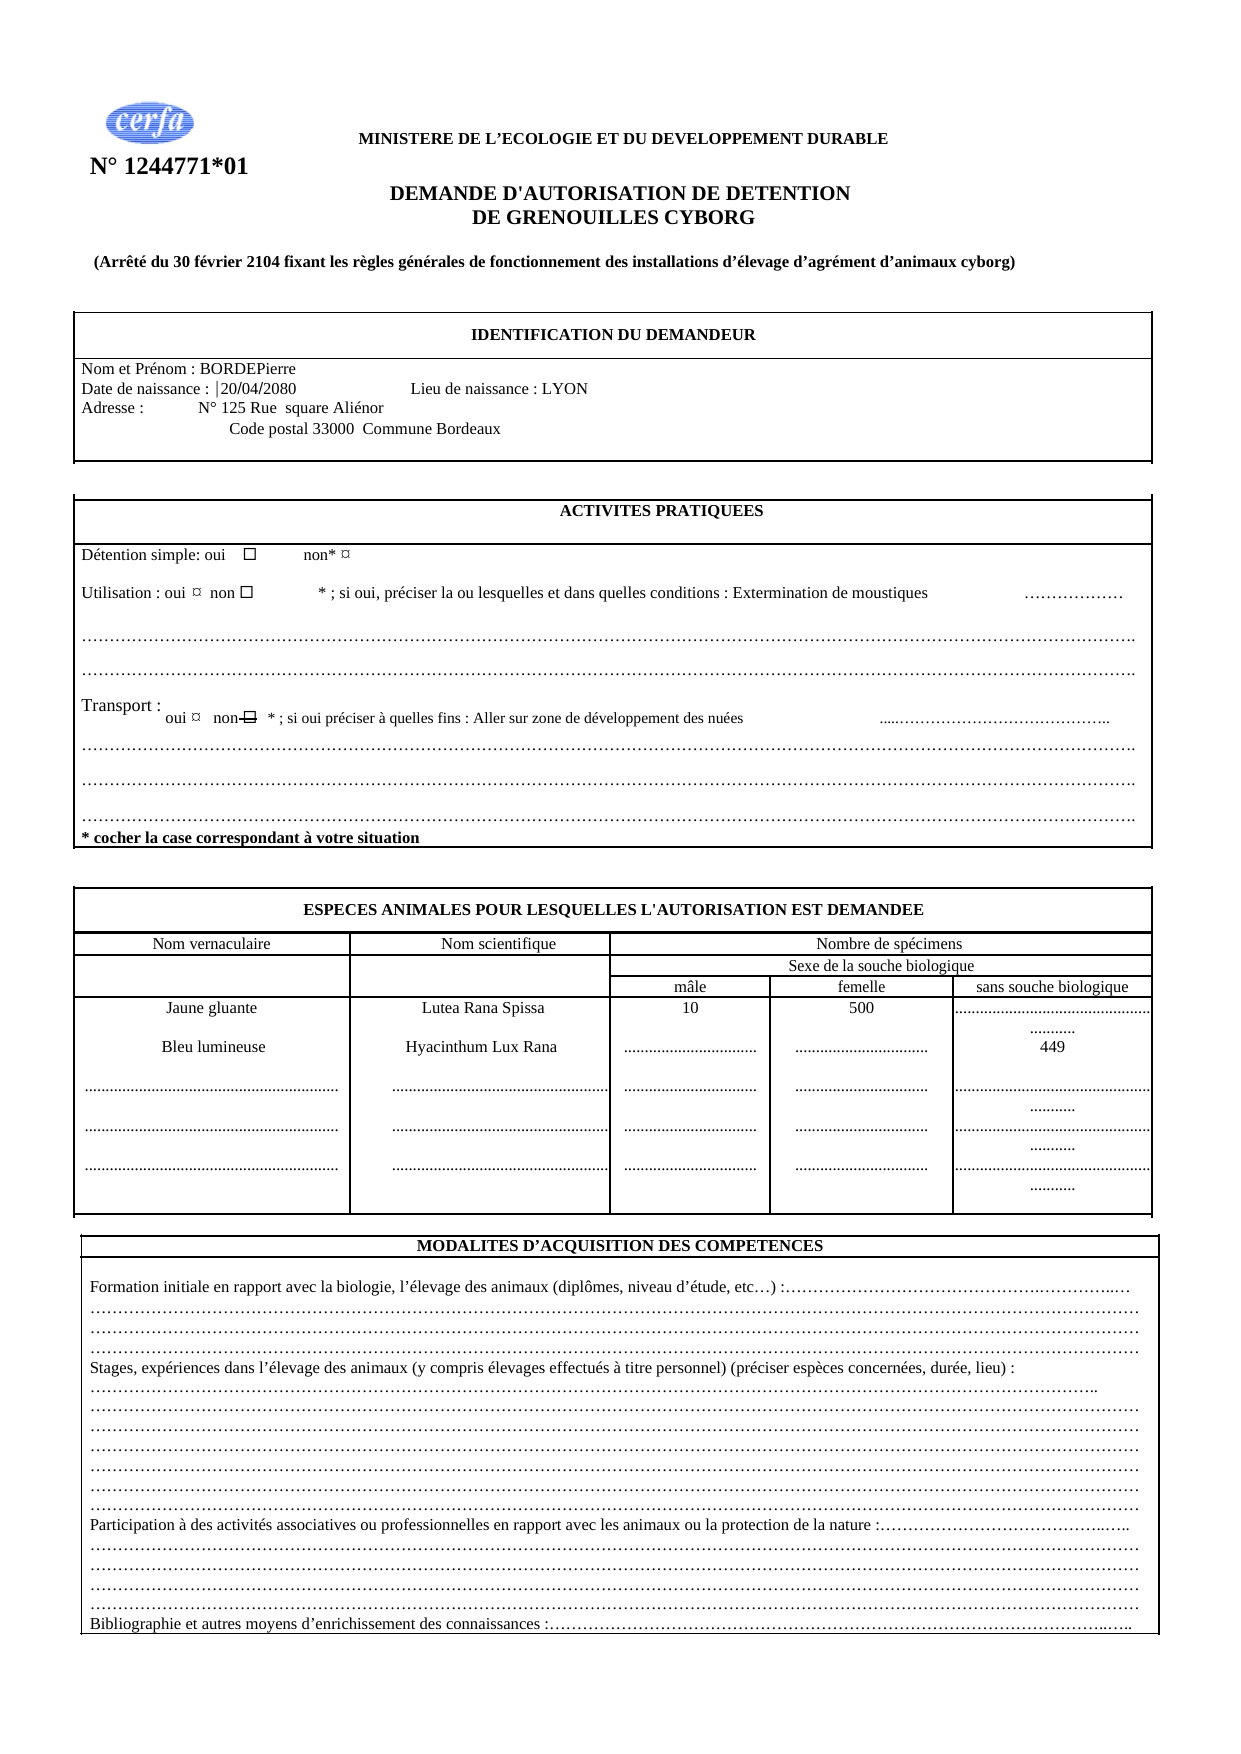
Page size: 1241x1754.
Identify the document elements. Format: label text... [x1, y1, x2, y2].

text ESPECES ANIMALES POUR LESQUELLES L'AUTORISATION EST DEMANDEE [75, 900, 1151, 919]
text ……………………………………………………………………………………………………………………………………………………………………… [89, 1298, 1153, 1317]
table_header N° 125 Rue square Aliénor [192, 398, 1151, 419]
table_cell [351, 975, 609, 996]
table_cell ................................ [611, 1037, 769, 1076]
table_cell ................................ [611, 1155, 769, 1194]
table_cell Jaune gluante [75, 998, 349, 1037]
text ……………………………………………………………………………………………………………………………………………………………………… [89, 1554, 1153, 1574]
text DE GRENOUILLES CYBORG [394, 205, 1153, 229]
table_cell femelle [771, 977, 952, 996]
table_cell Sexe de la souche biologique [611, 956, 1151, 975]
text ……………………………………………………………………………………………………………………………………………………………………… [89, 1574, 1153, 1593]
text ……………………………………………………………………………………………………………………………………………………………………… [89, 1318, 1153, 1337]
text ……………………………………………………………………………………………………………………………………………………………………… [89, 1416, 1153, 1435]
text ……………………………………………………………………………………………………………………………………………………………………… [89, 1535, 1153, 1554]
text Participation à des activités associatives ou professionnelles en rapport avec les animaux ou la protection de la nature :…………………………………..….. [89, 1515, 1153, 1534]
table_cell [297, 531, 1151, 543]
table_cell ACTIVITES PRATIQUEES [297, 501, 1151, 531]
text ………………………………………………………………………………………………………………………………………………………………………. [81, 735, 1151, 754]
picture [105, 101, 194, 145]
table_cell Hyacinthum Lux Rana [351, 1037, 609, 1076]
table_cell ................................ [771, 1037, 952, 1076]
table_cell 500 [771, 998, 952, 1037]
table_cell [75, 956, 349, 975]
text IDENTIFICATION DU DEMANDEUR [471, 324, 1151, 344]
table_cell Bleu lumineuse [75, 1037, 349, 1076]
table_cell [75, 419, 192, 441]
table_header Nom scientifique [351, 934, 609, 954]
table_cell sans souche biologique [954, 977, 1151, 996]
table_header Nom vernaculaire [75, 934, 349, 954]
text ……………………………………………………………………………………………………………………………………………………………………… [89, 1594, 1153, 1613]
table_cell [75, 441, 192, 459]
table_cell ............................................................. [75, 1076, 349, 1116]
table_cell 449 [954, 1037, 1151, 1076]
table_cell ................................ [771, 1076, 952, 1116]
table_header [611, 934, 770, 954]
table_cell [75, 975, 349, 996]
text ……………………………………………………………………………………………………………………………………………………………………… [89, 1456, 1153, 1475]
table_cell [954, 1195, 1151, 1213]
table_cell [351, 1195, 609, 1213]
table_cell [297, 441, 1151, 459]
table_cell 10 [611, 998, 769, 1037]
text ………………………………………………………………………………………………………………………………………………………………………. [81, 660, 1151, 679]
text Transport : oui x non  * ; si oui préciser à quelles fins : Aller sur zone de développement des nuées .....………………………………….. [81, 694, 1151, 730]
text ……………………………………………………………………………………………………………………………………………………………………… [89, 1475, 1153, 1494]
text Formation initiale en rapport avec la biologie, l’élevage des animaux (diplômes, niveau d’étude, etc…) :……………………………………….…………..… [89, 1277, 1153, 1296]
text ………………………………………………………………………………………………………………………………………………………………………. [81, 625, 1151, 644]
text Nom et Prénom : BORDEPierre [81, 359, 1151, 378]
table_cell .......................................................... [954, 1155, 1151, 1194]
table_header Nombre de spécimens [770, 934, 1151, 954]
table_cell [192, 441, 297, 459]
table_cell x non  [192, 583, 297, 615]
table_cell ................................ [771, 1116, 952, 1155]
table_cell [192, 462, 297, 498]
table_cell .................................................... [351, 1116, 609, 1155]
table_cell [75, 501, 192, 531]
table_cell ................................ [611, 1076, 769, 1116]
table_cell .......................................................... [954, 998, 1151, 1037]
table_cell ................................ [771, 1155, 952, 1194]
text * cocher la case correspondant à votre situation [81, 827, 1151, 846]
table_cell Détention simple: oui  [75, 545, 297, 583]
table_cell [611, 1195, 769, 1213]
text Stages, expériences dans l’élevage des animaux (y compris élevages effectués à titre personnel) (préciser espèces concernées, durée, lieu) :……………………………………………………………………………………………………………………………………………………………….. [89, 1358, 1153, 1396]
table_cell [192, 501, 297, 531]
text MINISTERE DE L’ECOLOGIE ET DU DEVELOPPEMENT DURABLE [358, 129, 1153, 148]
text N° 1244771*01 [89, 151, 1153, 180]
text ……………………………………………………………………………………………………………………………………………………………………… [89, 1396, 1153, 1415]
table_cell [75, 1195, 349, 1213]
table_cell .......................................................... [954, 1116, 1151, 1155]
text (Arrêté du 30 février 2104 fixant les règles générales de fonctionnement des installations d’élevage d’agrément d’animaux cyborg) [94, 251, 1153, 271]
table_cell [297, 462, 1152, 498]
table_cell [73, 462, 192, 498]
text ……………………………………………………………………………………………………………………………………………………………………… [89, 1338, 1153, 1357]
table_cell non* x [297, 545, 1151, 583]
table_cell .................................................... [351, 1076, 609, 1116]
text ……………………………………………………………………………………………………………………………………………………………………… [89, 1436, 1153, 1455]
table_cell Code postal 33000 Commune Bordeaux [192, 419, 1151, 441]
table_cell ............................................................. [75, 1116, 349, 1155]
table_cell [771, 1195, 952, 1213]
text ………………………………………………………………………………………………………………………………………………………………………. [81, 769, 1151, 788]
text Bibliographie et autres moyens d’enrichissement des connaissances :………………………………………………………………………………………..….. [89, 1614, 1153, 1633]
table_cell mâle [611, 977, 769, 996]
table_cell Utilisation : oui [75, 583, 192, 615]
table_cell [75, 531, 297, 543]
table_cell * ; si oui, préciser la ou lesquelles et dans quelles conditions : Extermination de moustiques ……………… [297, 583, 1151, 615]
text DEMANDE D'AUTORISATION DE DETENTION [389, 181, 1153, 205]
text ……………………………………………………………………………………………………………………………………………………………………… [89, 1495, 1153, 1514]
table_cell [351, 956, 609, 975]
table_cell .................................................... [351, 1155, 609, 1194]
table_cell ............................................................. [75, 1155, 349, 1194]
table_cell Lutea Rana Spissa [351, 998, 609, 1037]
table_cell ................................ [611, 1116, 769, 1155]
table_cell .......................................................... [954, 1076, 1151, 1116]
text MODALITES D’ACQUISITION DES COMPETENCES [82, 1237, 1158, 1255]
text Date de naissance : |20/04/2080 Lieu de naissance : LYON [81, 379, 1151, 398]
text ………………………………………………………………………………………………………………………………………………………………………. [81, 806, 1151, 825]
table_header Adresse : [75, 398, 192, 419]
